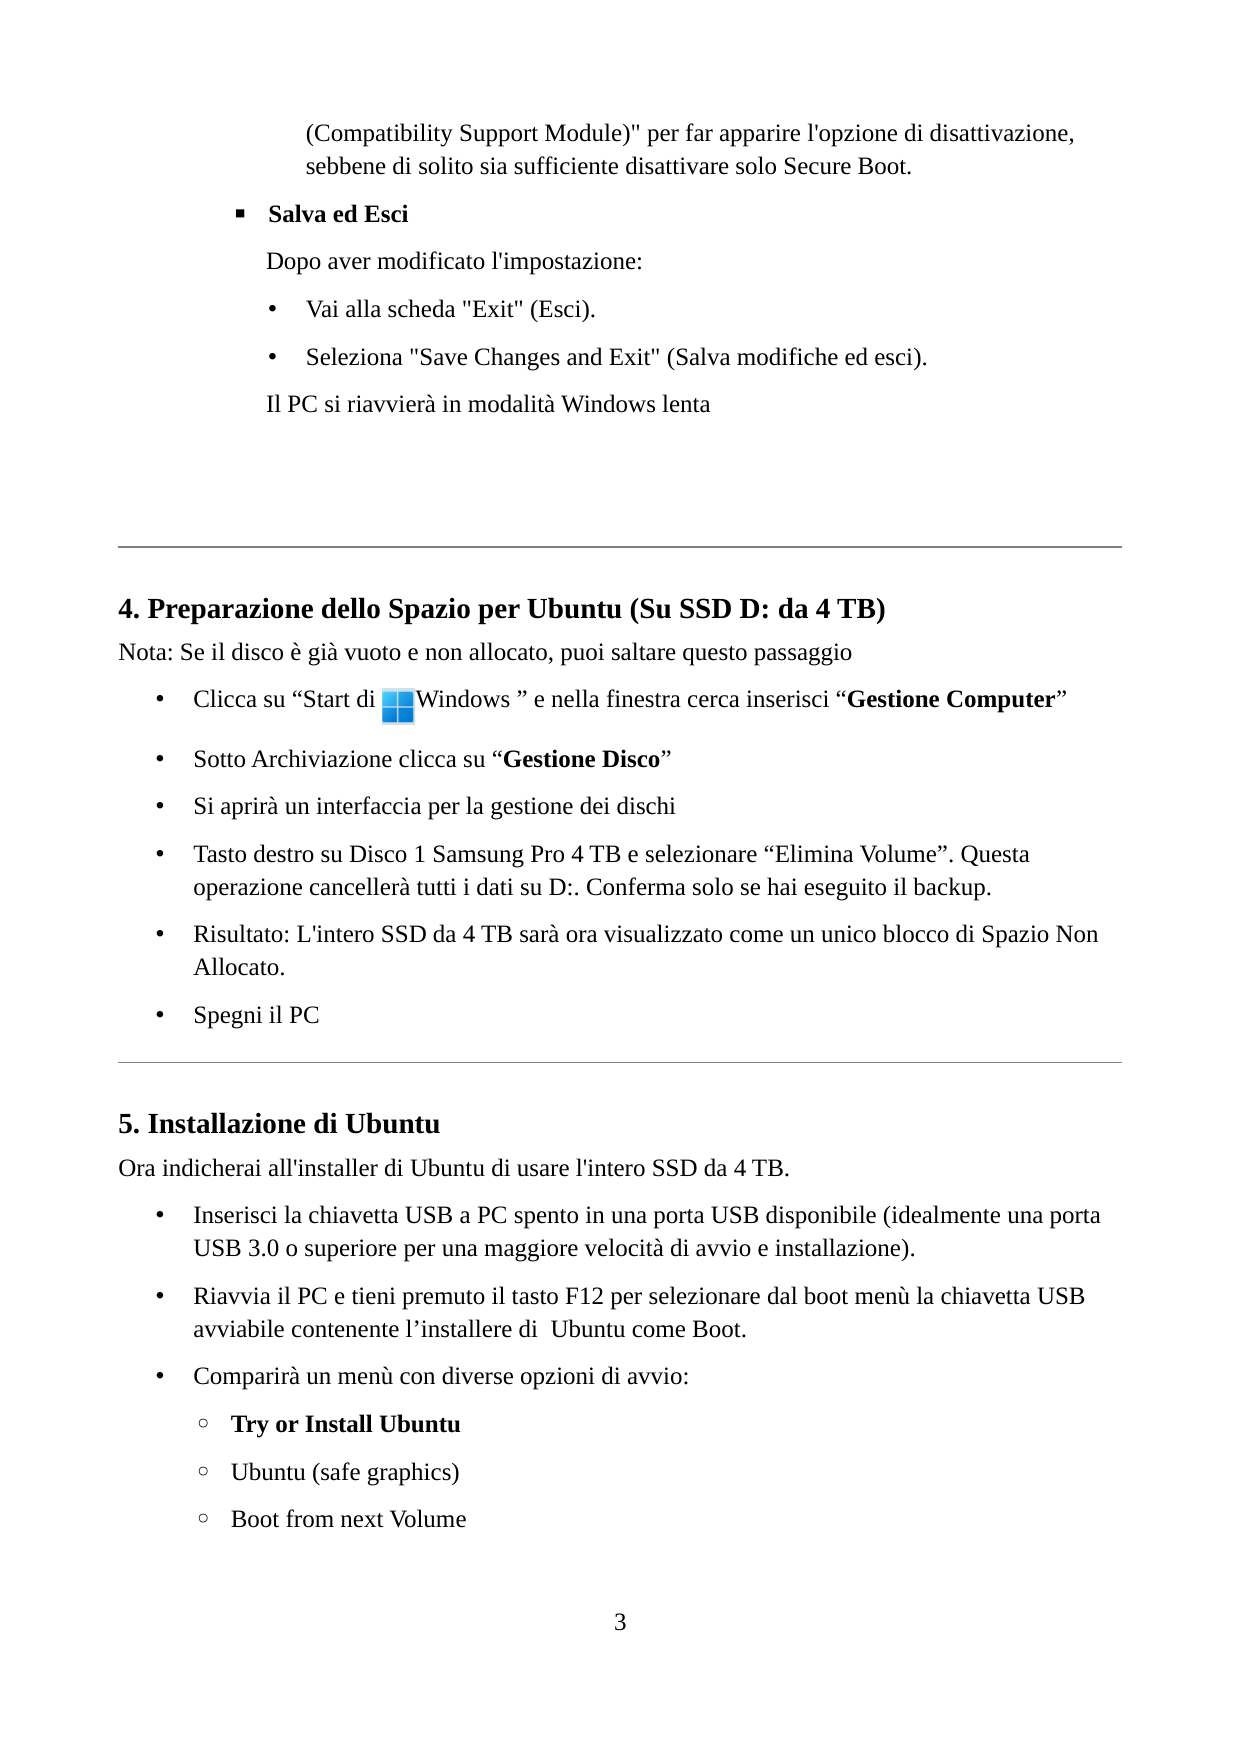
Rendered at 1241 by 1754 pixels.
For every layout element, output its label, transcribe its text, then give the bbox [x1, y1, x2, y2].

text Ora indicherai all'installer di Ubuntu di usare l'intero SSD da 4 TB. [118, 1153, 1122, 1181]
list Salva ed Esci [231, 199, 1122, 227]
subtitle 5. Installazione di Ubuntu [118, 1107, 1122, 1140]
picture [382, 688, 416, 725]
list Seleziona "Save Changes and Exit" (Salva modifiche ed esci). [268, 342, 1122, 370]
list Inserisci la chiavetta USB a PC spento in una porta USB disponibile (idealmente una porta USB 3.0 o superiore per una maggiore velocità di avvio e installazione). [156, 1200, 1122, 1262]
list (Compatibility Support Module)" per far apparire l'opzione di disattivazione, sebbene di solito sia sufficiente disattivare solo Secure Boot. [268, 118, 1122, 180]
list Clicca su “Start di Windows ” e nella finestra cerca inserisci “Gestione Computer” [156, 684, 1122, 725]
list Vai alla scheda "Exit" (Esci). [268, 294, 1122, 323]
list Risultato: L'intero SSD da 4 TB sarà ora visualizzato come un unico blocco di Spazio Non Allocato. [156, 919, 1122, 981]
list Boot from next Volume [193, 1504, 1122, 1533]
list Spegni il PC [156, 1000, 1122, 1029]
text Dopo aver modificato l'impostazione: [266, 246, 1122, 275]
text Nota: Se il disco è già vuoto e non allocato, puoi saltare questo passaggio [118, 637, 1122, 666]
list Comparirà un menù con diverse opzioni di avvio: [156, 1361, 1122, 1390]
list Ubuntu (safe graphics) [193, 1457, 1122, 1485]
subtitle 4. Preparazione dello Spazio per Ubuntu (Su SSD D: da 4 TB) [118, 591, 1122, 624]
list Tasto destro su Disco 1 Samsung Pro 4 TB e selezionare “Elimina Volume”. Questa operazione cancellerà tutti i dati su D:. Conferma solo se hai eseguito il backup. [156, 839, 1122, 901]
list Si aprirà un interfaccia per la gestione dei dischi [156, 791, 1122, 820]
list Sotto Archiviazione clicca su “Gestione Disco” [156, 744, 1122, 772]
text Il PC si riavvierà in modalità Windows lenta [266, 389, 1122, 418]
list Riavvia il PC e tieni premuto il tasto F12 per selezionare dal boot menù la chiavetta USB avviabile contenente l’installere di Ubuntu come Boot. [156, 1281, 1122, 1343]
list Try or Install Ubuntu [193, 1409, 1122, 1438]
